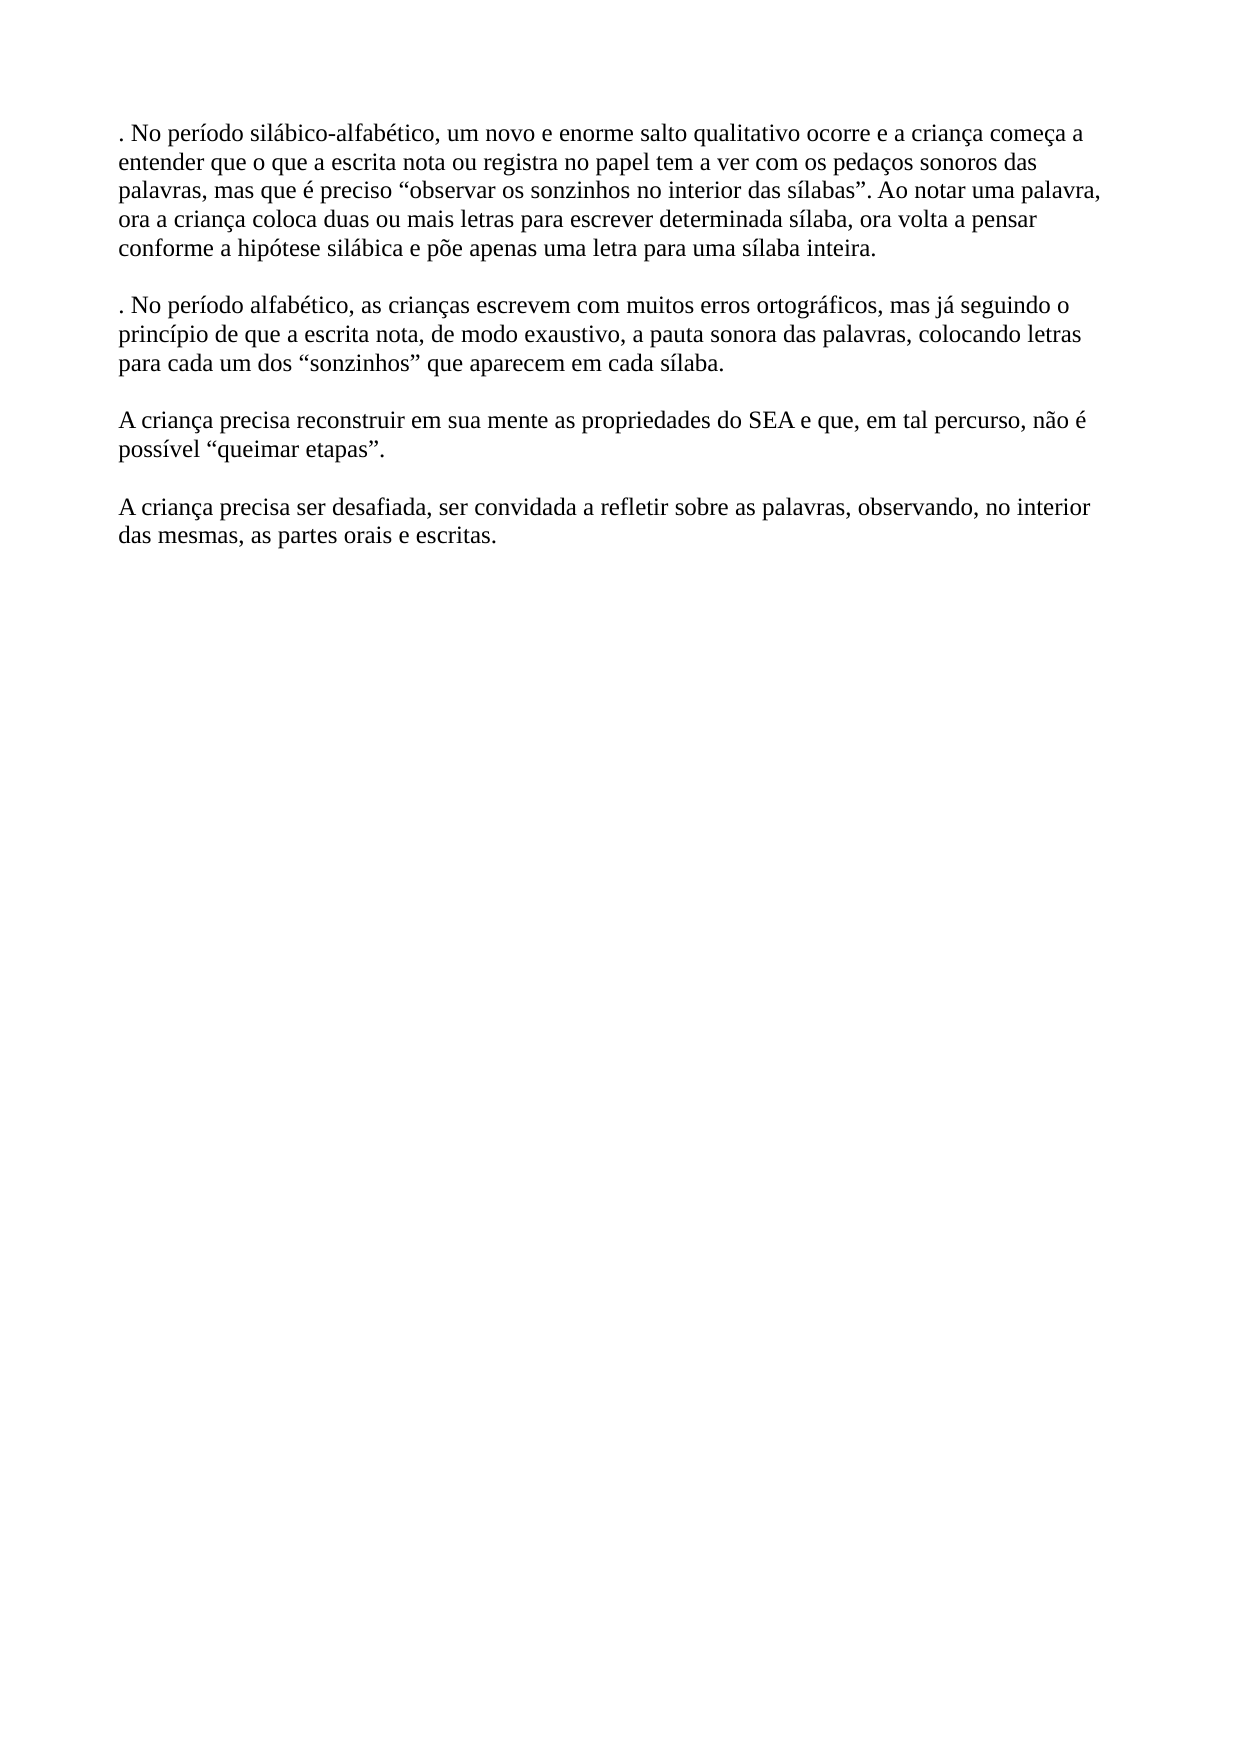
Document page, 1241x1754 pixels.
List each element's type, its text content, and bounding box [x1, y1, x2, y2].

text . No período alfabético, as crianças escrevem com muitos erros ortográficos, mas já seguindo o princípio de que a escrita nota, de modo exaustivo, a pauta sonora das palavras, colocando letras para cada um dos “sonzinhos” que aparecem em cada sílaba. [118, 291, 1122, 377]
text . No período silábico-alfabético, um novo e enorme salto qualitativo ocorre e a criança começa a entender que o que a escrita nota ou registra no papel tem a ver com os pedaços sonoros das palavras, mas que é preciso “observar os sonzinhos no interior das sílabas”. Ao notar uma palavra, ora a criança coloca duas ou mais letras para escrever determinada sílaba, ora volta a pensar conforme a hipótese silábica e põe apenas uma letra para uma sílaba inteira. [118, 118, 1122, 262]
text A criança precisa reconstruir em sua mente as propriedades do SEA e que, em tal percurso, não é possível “queimar etapas”. [118, 406, 1122, 463]
text A criança precisa ser desafiada, ser convidada a refletir sobre as palavras, observando, no interior das mesmas, as partes orais e escritas. [118, 492, 1122, 549]
